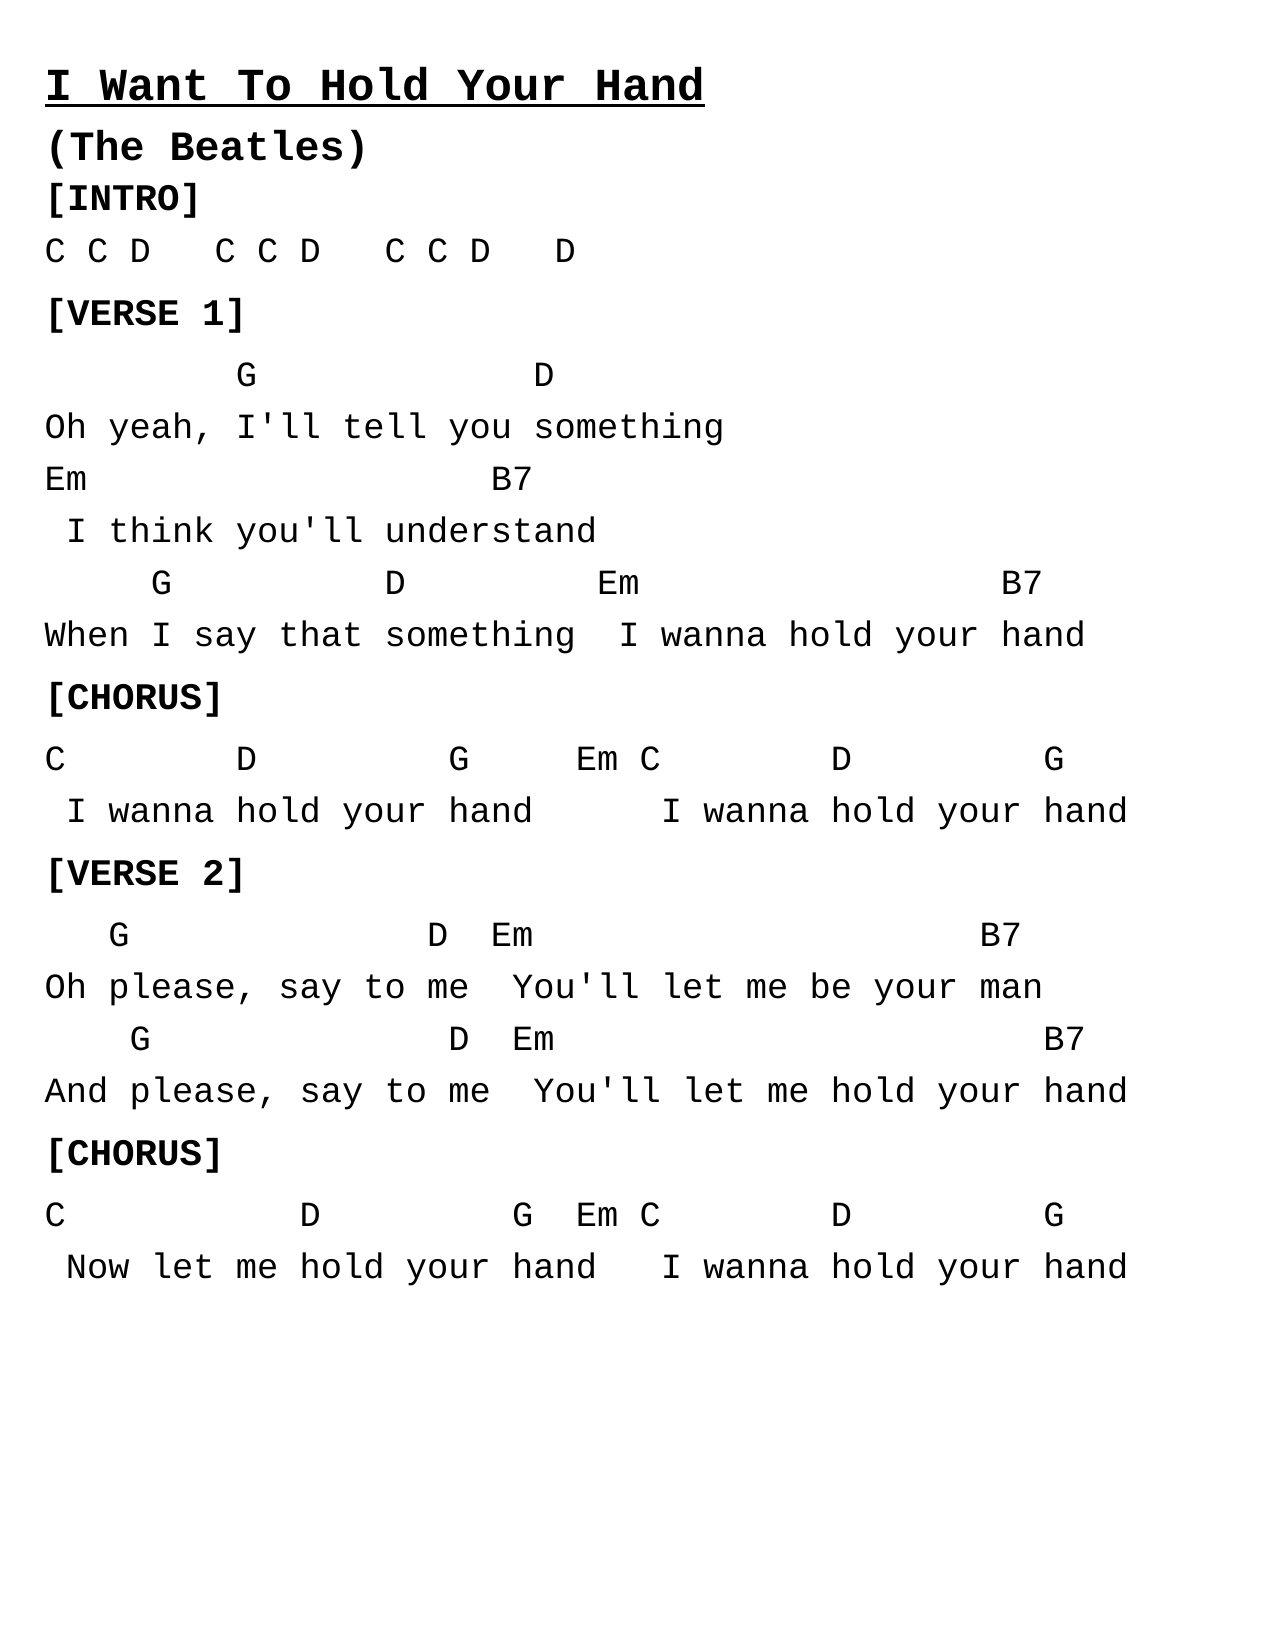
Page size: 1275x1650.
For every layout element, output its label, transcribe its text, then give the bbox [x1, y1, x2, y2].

text C C D C C D C C D D [44, 233, 1231, 273]
text G D [44, 357, 1231, 397]
text I wanna hold your hand I wanna hold your hand [44, 793, 1231, 833]
text Oh please, say to me You'll let me be your man [44, 969, 1231, 1009]
text C D G Em C D G [44, 741, 1231, 781]
subtitle [CHORUS] [44, 678, 1231, 721]
text G D Em B7 [44, 917, 1231, 957]
text Em B7 [44, 461, 1231, 501]
subtitle I Want To Hold Your Hand [44, 62, 1231, 114]
text I think you'll understand [44, 513, 1231, 553]
text G D Em B7 [44, 565, 1231, 605]
text When I say that something I wanna hold your hand [44, 617, 1231, 657]
text And please, say to me You'll let me hold your hand [44, 1073, 1231, 1113]
text Now let me hold your hand I wanna hold your hand [44, 1249, 1231, 1289]
text G D Em B7 [44, 1021, 1231, 1061]
subtitle (The Beatles) [44, 126, 1231, 173]
subtitle [VERSE 1] [44, 294, 1231, 337]
subtitle [INTRO] [44, 179, 1231, 221]
text C D G Em C D G [44, 1197, 1231, 1237]
text Oh yeah, I'll tell you something [44, 409, 1231, 449]
subtitle [CHORUS] [44, 1134, 1231, 1177]
subtitle [VERSE 2] [44, 854, 1231, 897]
